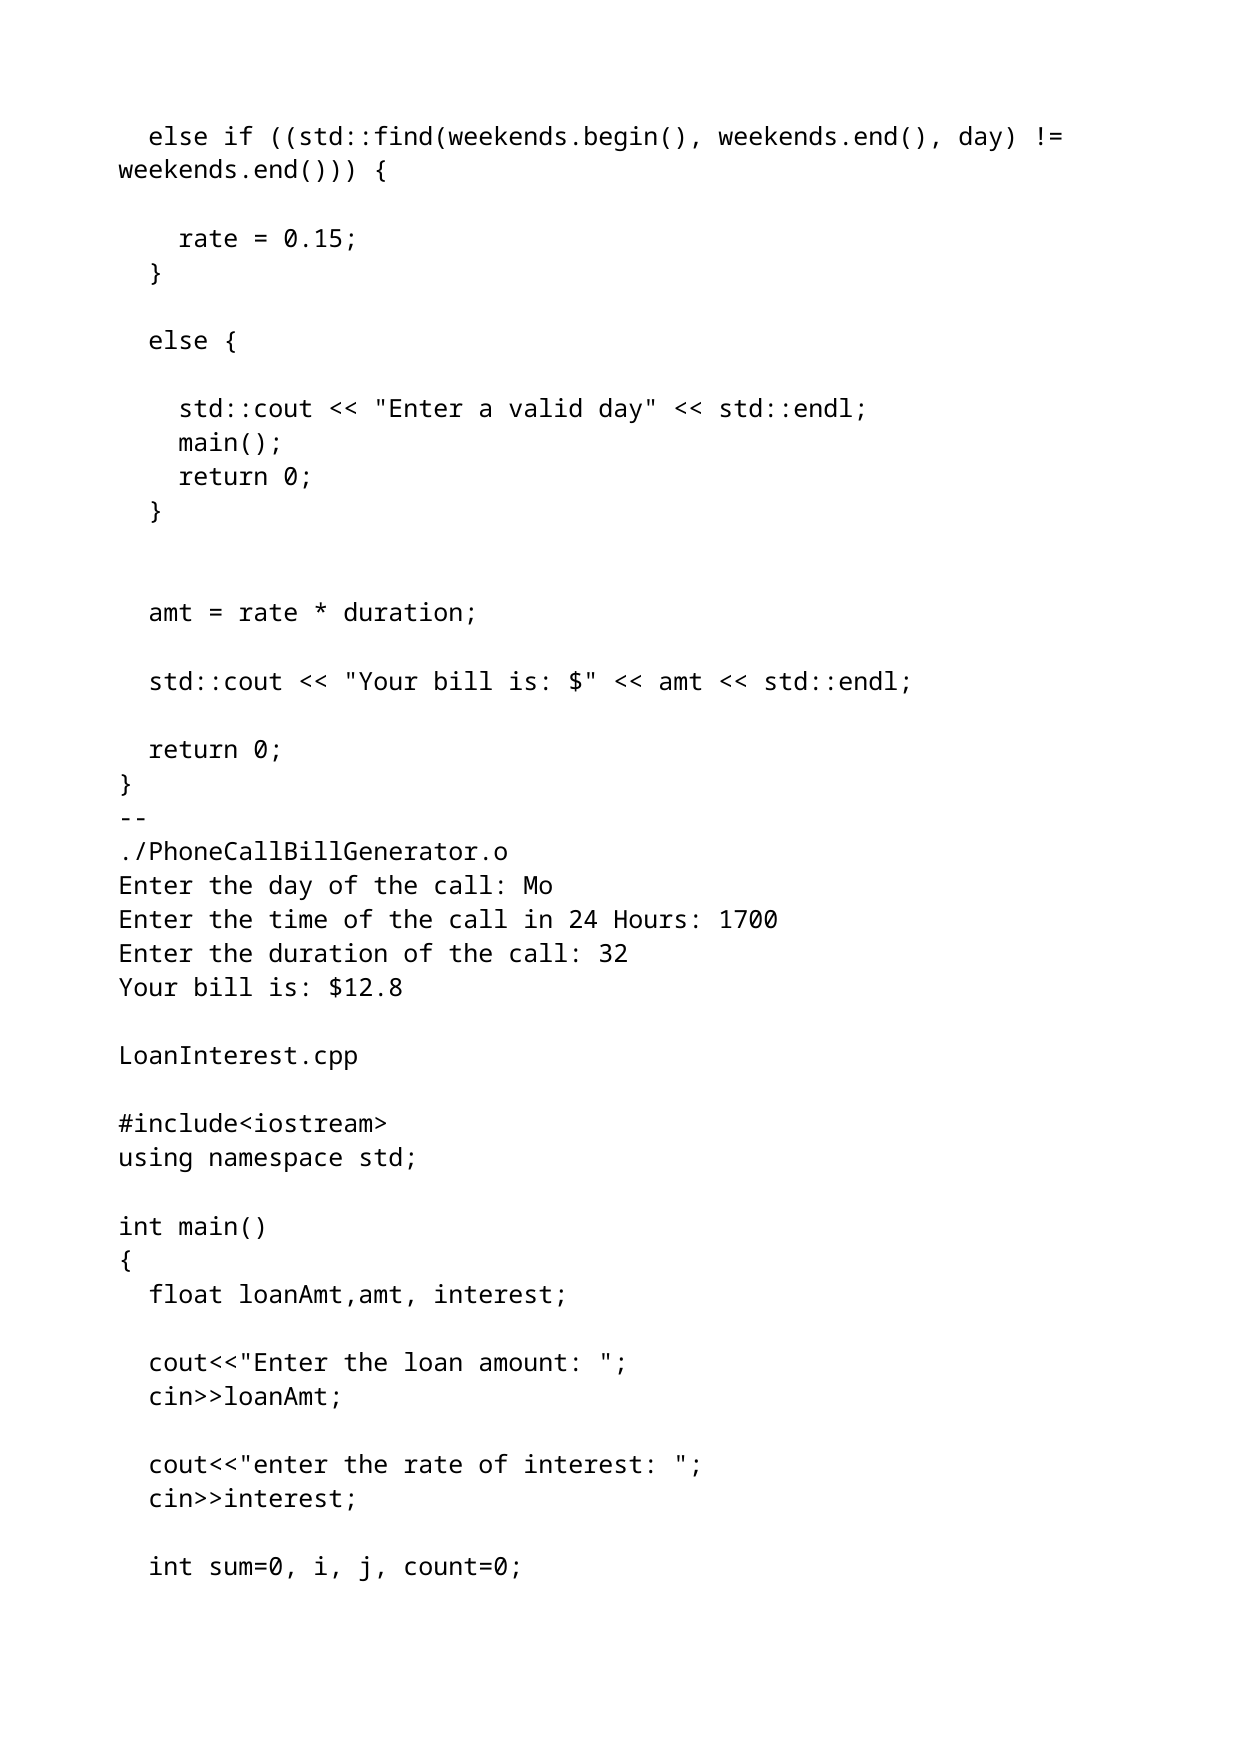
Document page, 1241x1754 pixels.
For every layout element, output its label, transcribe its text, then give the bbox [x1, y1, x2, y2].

text ./PhoneCallBillGenerator.o [118, 833, 1122, 867]
text amt = rate * duration; [118, 595, 1122, 629]
text Enter the duration of the call: 32 [118, 936, 1122, 970]
text using namespace std; [118, 1140, 1122, 1174]
text Your bill is: $12.8 [118, 970, 1122, 1004]
text cout<<"Enter the loan amount: "; [118, 1344, 1122, 1378]
text std::cout << "Your bill is: $" << amt << std::endl; [118, 663, 1122, 697]
text else if ((std::find(weekends.begin(), weekends.end(), day) != weekends.end())) { [118, 118, 1122, 186]
text } [118, 765, 1122, 799]
text int main() [118, 1208, 1122, 1242]
text main(); [118, 425, 1122, 459]
text else { [118, 322, 1122, 357]
text float loanAmt,amt, interest; [118, 1276, 1122, 1310]
text Enter the time of the call in 24 Hours: 1700 [118, 902, 1122, 936]
text return 0; [118, 459, 1122, 493]
text } [118, 254, 1122, 288]
text Enter the day of the call: Mo [118, 867, 1122, 902]
text LoanInterest.cpp [118, 1038, 1122, 1072]
text cin>>interest; [118, 1481, 1122, 1515]
text rate = 0.15; [118, 220, 1122, 254]
text int sum=0, i, j, count=0; [118, 1549, 1122, 1583]
text } [118, 493, 1122, 527]
text return 0; [118, 731, 1122, 765]
text cout<<"enter the rate of interest: "; [118, 1447, 1122, 1481]
text std::cout << "Enter a valid day" << std::endl; [118, 391, 1122, 425]
text { [118, 1242, 1122, 1276]
text #include<iostream> [118, 1106, 1122, 1140]
text cin>>loanAmt; [118, 1378, 1122, 1412]
text -- [118, 799, 1122, 833]
